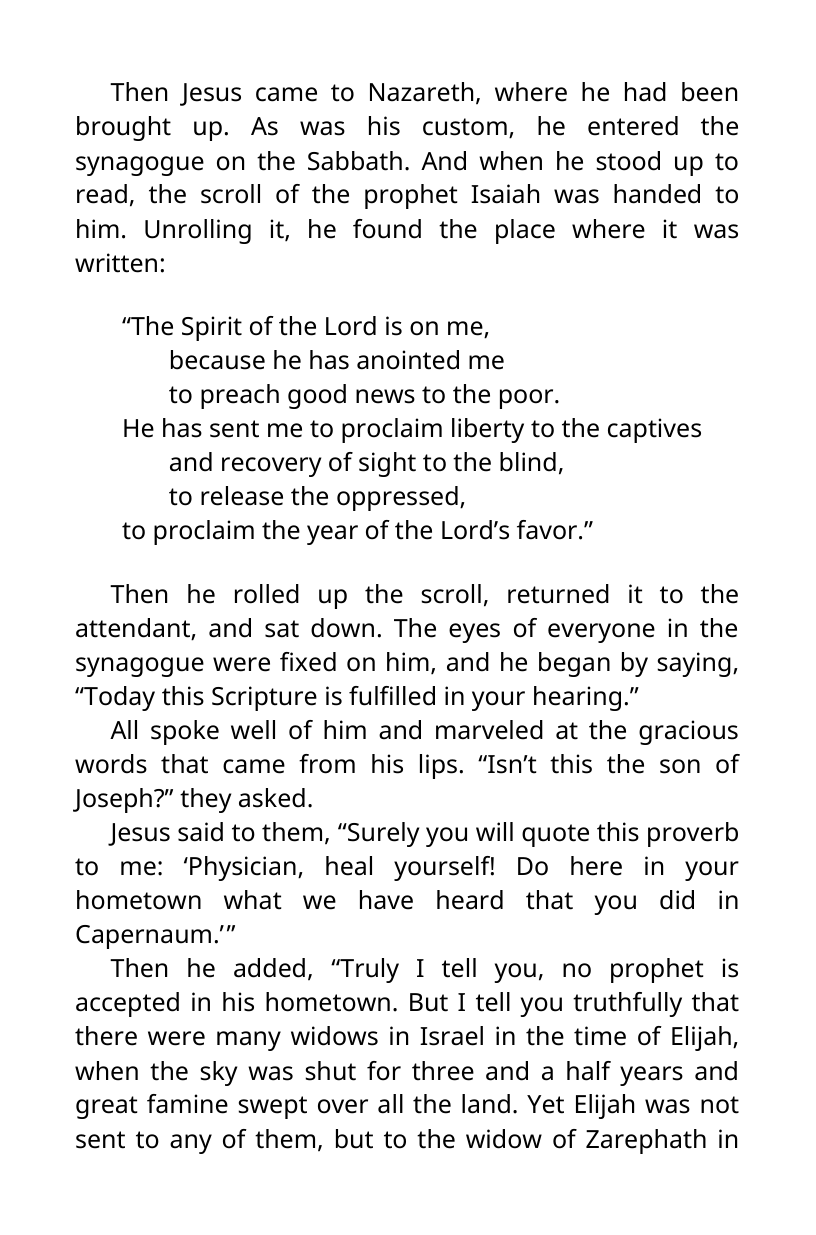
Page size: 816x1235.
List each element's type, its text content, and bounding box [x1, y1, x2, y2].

text and recovery of sight to the blind, [169, 445, 740, 479]
text to preach good news to the poor. [169, 377, 740, 411]
text “The Spirit of the Lord is on me, [122, 308, 740, 343]
text to release the oppressed, [169, 479, 740, 513]
text Then Jesus came to Nazareth, where he had been brought up. As was his custom, he entered the synagogue on the Sabbath. And when he stood up to read, the scroll of the prophet Isaiah was handed to him. Unrolling it, he found the place where it was written: [75, 75, 740, 279]
text Jesus said to them, “Surely you will quote this proverb to me: ‘Physician, heal yourself! Do here in your hometown what we have heard that you did in Capernaum.’ ” [75, 815, 740, 951]
text All spoke well of him and marveled at the gracious words that came from his lips. “Isn’t this the son of Joseph?” they asked. [75, 712, 740, 815]
text because he has anointed me [169, 343, 740, 377]
text He has sent me to proclaim liberty to the captives [122, 411, 740, 445]
text Then he added, “Truly I tell you, no prophet is accepted in his hometown. But I tell you truthfully that there were many widows in Israel in the time of Elijah, when the sky was shut for three and a half years and great famine swept over all the land. Yet Elijah was not sent to any of them, but to the widow of Zarephath in [75, 951, 740, 1155]
text Then he rolled up the scroll, returned it to the attendant, and sat down. The eyes of everyone in the synagogue were fixed on him, and he began by saying, “Today this Scripture is fulfilled in your hearing.” [75, 576, 740, 712]
text to proclaim the year of the Lord’s favor.” [122, 513, 740, 547]
